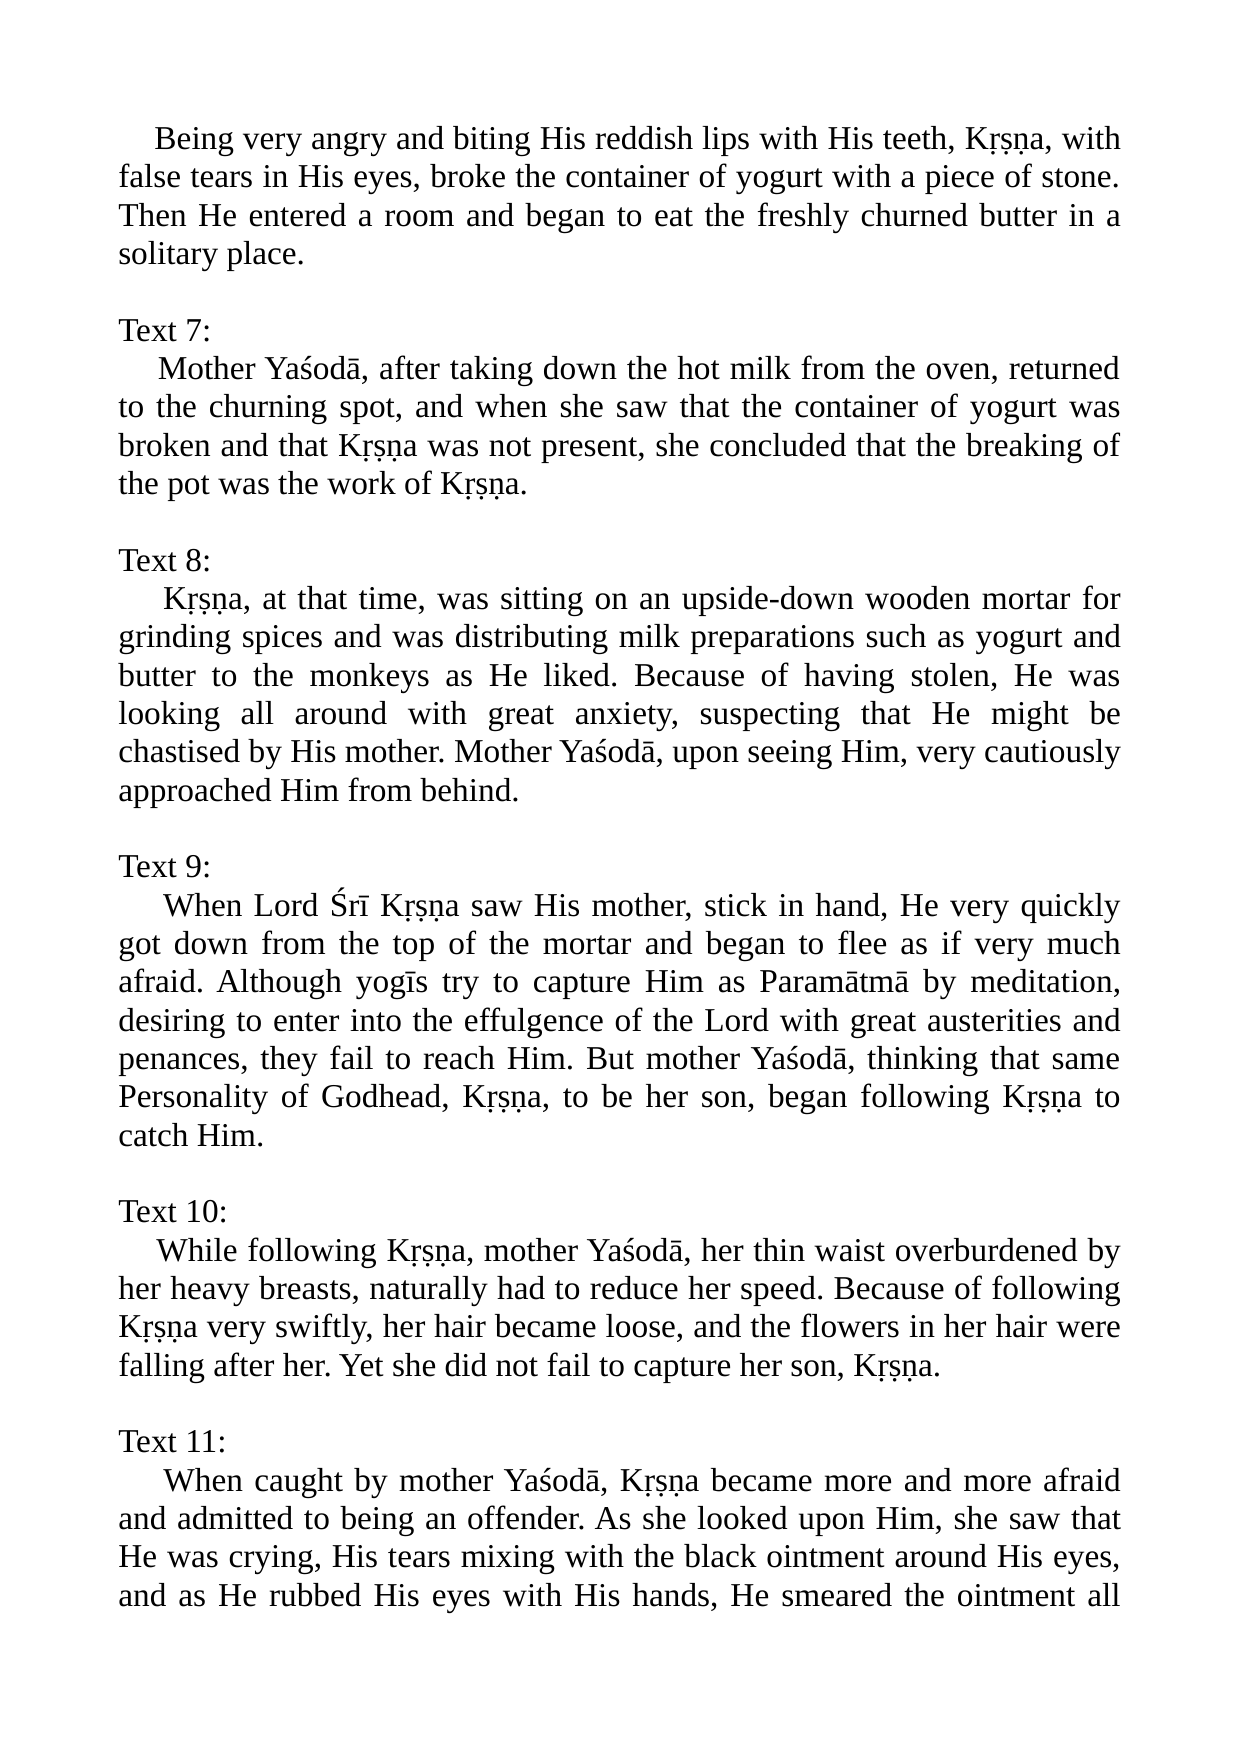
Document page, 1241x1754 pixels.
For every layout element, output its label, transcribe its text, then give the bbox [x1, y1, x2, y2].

text When Lord Śrī Kṛṣṇa saw His mother, stick in hand, He very quickly got down from the top of the mortar and began to flee as if very much afraid. Although yogīs try to capture Him as Paramātmā by meditation, desiring to enter into the effulgence of the Lord with great austerities and penances, they fail to reach Him. But mother Yaśodā, thinking that same Personality of Godhead, Kṛṣṇa, to be her son, began following Kṛṣṇa to catch Him. [118, 885, 1122, 1153]
text Text 7: [118, 310, 1122, 348]
text Text 10: [118, 1191, 1122, 1230]
text Mother Yaśodā, after taking down the hot milk from the oven, returned to the churning spot, and when she saw that the container of yogurt was broken and that Kṛṣṇa was not present, she concluded that the breaking of the pot was the work of Kṛṣṇa. [118, 348, 1122, 501]
text Text 8: [118, 540, 1122, 578]
text Text 9: [118, 846, 1122, 885]
text When caught by mother Yaśodā, Kṛṣṇa became more and more afraid and admitted to being an offender. As she looked upon Him, she saw that He was crying, His tears mixing with the black ointment around His eyes, and as He rubbed His eyes with His hands, He smeared the ointment all [118, 1460, 1122, 1613]
text While following Kṛṣṇa, mother Yaśodā, her thin waist overburdened by her heavy breasts, naturally had to reduce her speed. Because of following Kṛṣṇa very swiftly, her hair became loose, and the flowers in her hair were falling after her. Yet she did not fail to capture her son, Kṛṣṇa. [118, 1230, 1122, 1383]
text Text 11: [118, 1421, 1122, 1460]
text Being very angry and biting His reddish lips with His teeth, Kṛṣṇa, with false tears in His eyes, broke the container of yogurt with a piece of stone. Then He entered a room and began to eat the freshly churned butter in a solitary place. [118, 118, 1122, 271]
text Kṛṣṇa, at that time, was sitting on an upside-down wooden mortar for grinding spices and was distributing milk preparations such as yogurt and butter to the monkeys as He liked. Because of having stolen, He was looking all around with great anxiety, suspecting that He might be chastised by His mother. Mother Yaśodā, upon seeing Him, very cautiously approached Him from behind. [118, 578, 1122, 808]
